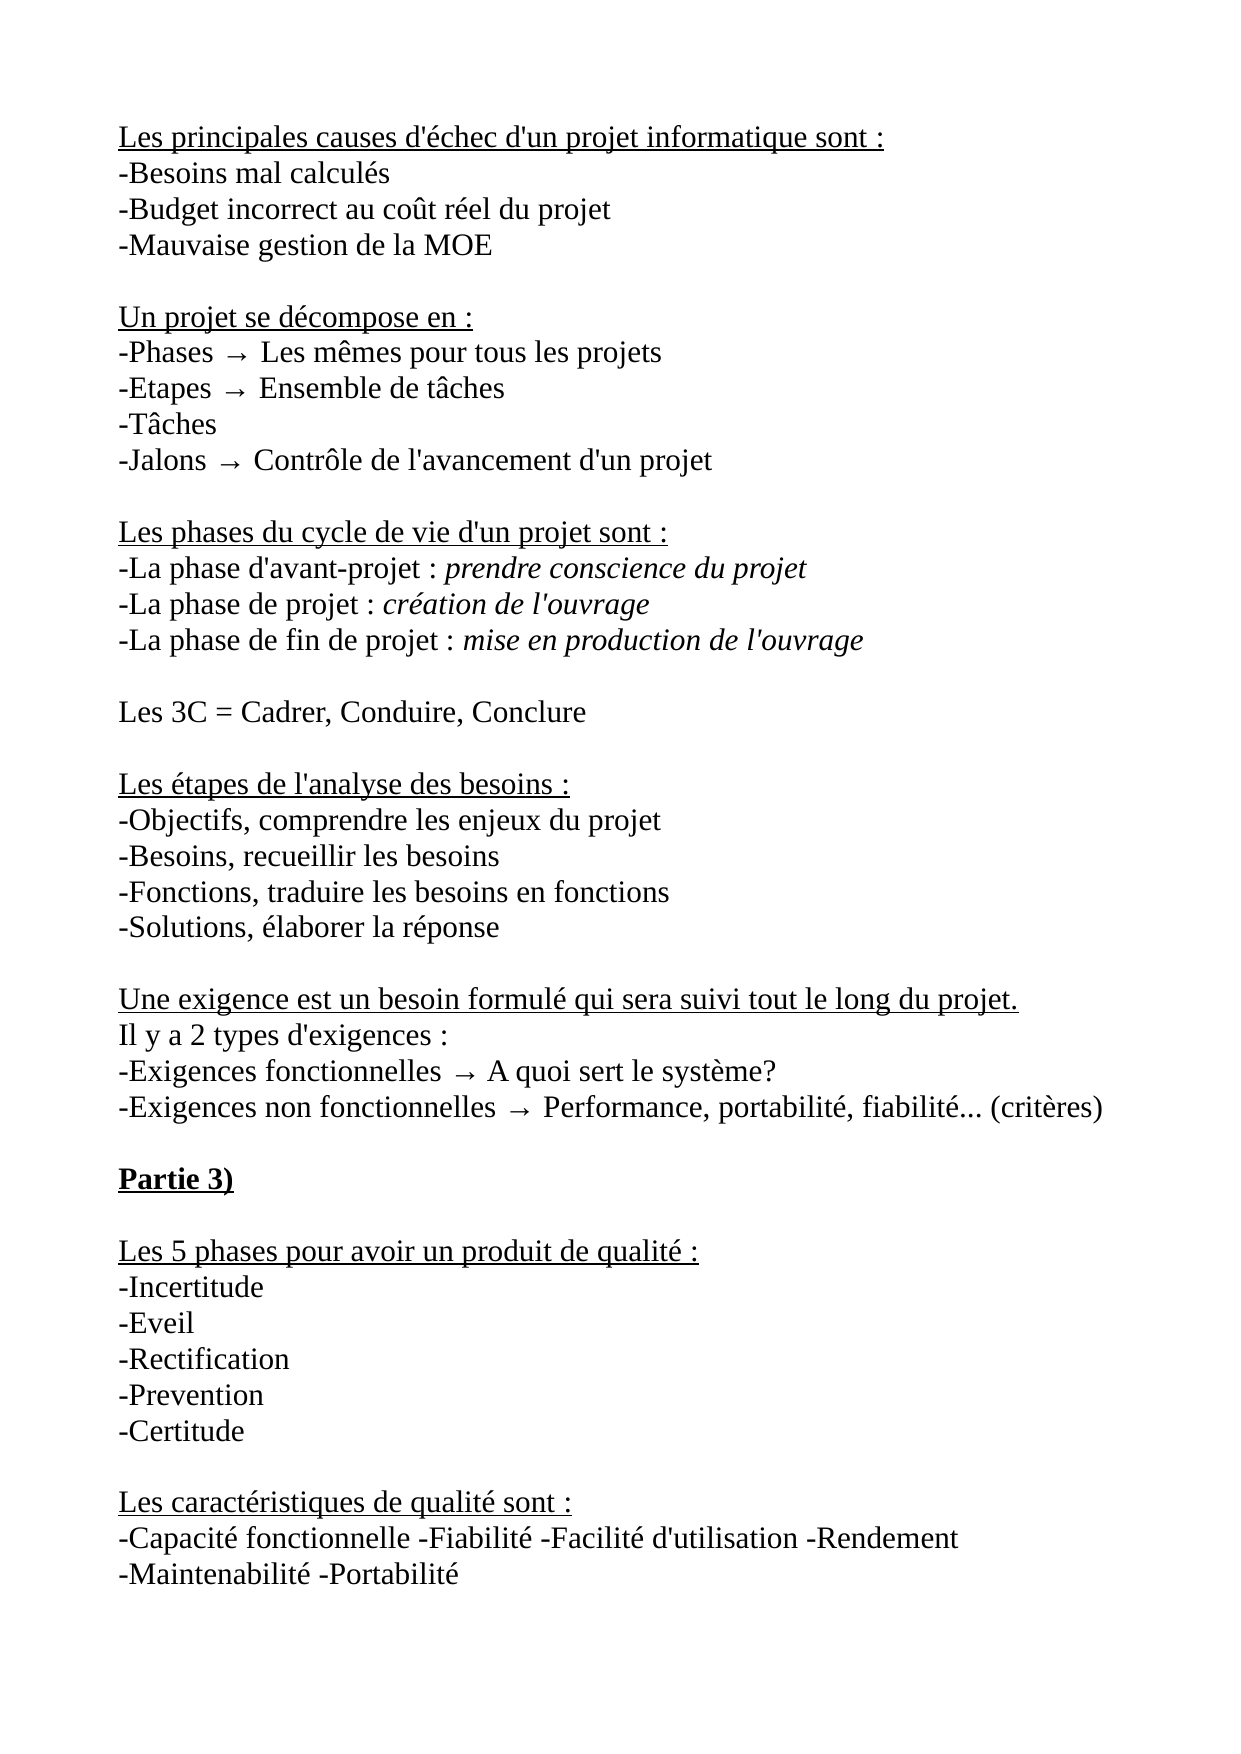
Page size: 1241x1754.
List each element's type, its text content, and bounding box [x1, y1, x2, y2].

text -Certitude [118, 1412, 1122, 1448]
text -La phase d'avant-projet : prendre conscience du projet [118, 549, 1122, 585]
text -Mauvaise gestion de la MOE [118, 226, 1122, 262]
text -La phase de fin de projet : mise en production de l'ouvrage [118, 621, 1122, 657]
text -Phases → Les mêmes pour tous les projets [118, 334, 1122, 370]
text -Tâches [118, 406, 1122, 442]
text -Exigences fonctionnelles → A quoi sert le système? [118, 1052, 1122, 1088]
text -Etapes → Ensemble de tâches [118, 370, 1122, 406]
text Les principales causes d'échec d'un projet informatique sont : [118, 118, 1122, 154]
text -Budget incorrect au coût réel du projet [118, 190, 1122, 226]
text Une exigence est un besoin formulé qui sera suivi tout le long du projet. [118, 981, 1122, 1017]
text -Jalons → Contrôle de l'avancement d'un projet [118, 442, 1122, 477]
text -Incertitude [118, 1268, 1122, 1304]
text Il y a 2 types d'exigences : [118, 1017, 1122, 1052]
text Un projet se décompose en : [118, 298, 1122, 334]
text -Prevention [118, 1376, 1122, 1412]
text -La phase de projet : création de l'ouvrage [118, 585, 1122, 621]
text -Eveil [118, 1304, 1122, 1340]
text Partie 3) [118, 1160, 1122, 1196]
text -Fonctions, traduire les besoins en fonctions [118, 873, 1122, 909]
text Les étapes de l'analyse des besoins : [118, 765, 1122, 801]
text -Solutions, élaborer la réponse [118, 909, 1122, 945]
text Les phases du cycle de vie d'un projet sont : [118, 513, 1122, 549]
text -Besoins, recueillir les besoins [118, 837, 1122, 873]
text -Exigences non fonctionnelles → Performance, portabilité, fiabilité... (critères) [118, 1088, 1122, 1124]
text Les 5 phases pour avoir un produit de qualité : [118, 1232, 1122, 1268]
text -Rectification [118, 1340, 1122, 1376]
text -Besoins mal calculés [118, 154, 1122, 190]
text -Capacité fonctionnelle -Fiabilité -Facilité d'utilisation -Rendement [118, 1520, 1122, 1556]
text Les 3C = Cadrer, Conduire, Conclure [118, 693, 1122, 729]
text -Objectifs, comprendre les enjeux du projet [118, 801, 1122, 837]
text -Maintenabilité -Portabilité [118, 1556, 1122, 1592]
text Les caractéristiques de qualité sont : [118, 1484, 1122, 1520]
